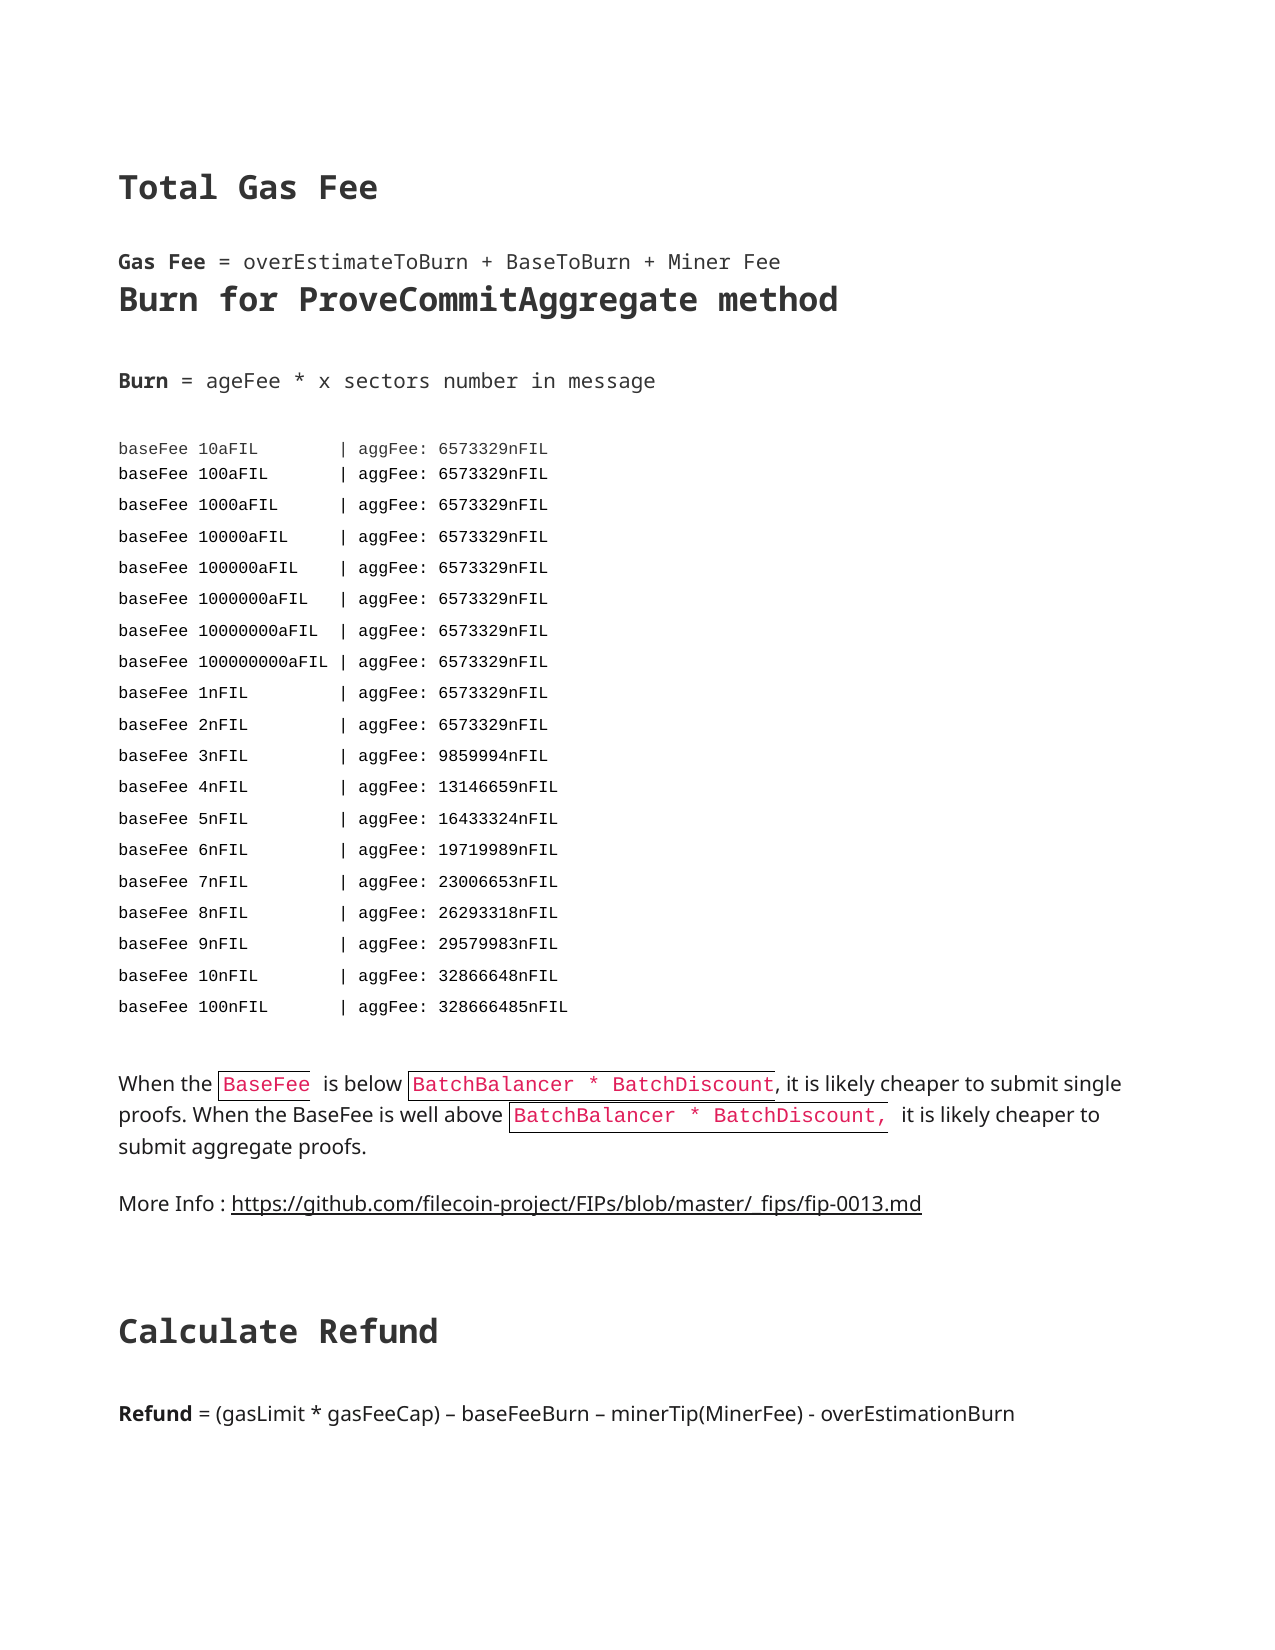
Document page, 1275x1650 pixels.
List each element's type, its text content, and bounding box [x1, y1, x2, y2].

text baseFee 4nFIL | aggFee: 13146659nFIL [118, 779, 1157, 798]
text baseFee 100000000aFIL | aggFee: 6573329nFIL [118, 654, 1157, 672]
text baseFee 5nFIL | aggFee: 16433324nFIL [118, 810, 1157, 829]
text baseFee 100000aFIL | aggFee: 6573329nFIL [118, 559, 1157, 578]
text Calculate Refund [118, 1308, 1157, 1354]
text Gas Fee = overEstimateToBurn + BaseToBurn + Miner Fee [118, 247, 1157, 276]
text Burn = ageFee * x sectors number in message [118, 367, 1157, 395]
text baseFee 1000000aFIL | aggFee: 6573329nFIL [118, 591, 1157, 610]
text Total Gas Fee [118, 163, 1157, 209]
text Burn for ProveCommitAggregate method [118, 276, 1157, 321]
text baseFee 6nFIL | aggFee: 19719989nFIL [118, 842, 1157, 861]
text More Info : https://github.com/filecoin-project/FIPs/blob/master/_fips/fip-0013.md [118, 1189, 1157, 1217]
text Refund = (gasLimit * gasFeeCap) – baseFeeBurn – minerTip(MinerFee) - overEstimationBurn [118, 1399, 1157, 1428]
text baseFee 8nFIL | aggFee: 26293318nFIL [118, 904, 1157, 923]
text baseFee 7nFIL | aggFee: 23006653nFIL [118, 873, 1157, 892]
text baseFee 2nFIL | aggFee: 6573329nFIL [118, 716, 1157, 735]
text baseFee 1nFIL | aggFee: 6573329nFIL [118, 685, 1157, 704]
text baseFee 10000aFIL | aggFee: 6573329nFIL [118, 528, 1157, 547]
text When the BaseFee is below BatchBalancer * BatchDiscount, it is likely cheaper to submit single proofs. When the BaseFee is well above BatchBalancer * BatchDiscount, it is likely cheaper to submit aggregate proofs. [118, 1069, 1157, 1161]
text baseFee 100aFIL | aggFee: 6573329nFIL [118, 466, 1157, 484]
text baseFee 10aFIL | aggFee: 6573329nFIL [118, 440, 1157, 459]
text baseFee 10000000aFIL | aggFee: 6573329nFIL [118, 622, 1157, 641]
text baseFee 3nFIL | aggFee: 9859994nFIL [118, 748, 1157, 767]
text baseFee 10nFIL | aggFee: 32866648nFIL [118, 967, 1157, 986]
text baseFee 9nFIL | aggFee: 29579983nFIL [118, 936, 1157, 955]
text baseFee 100nFIL | aggFee: 328666485nFIL [118, 998, 1157, 1017]
text baseFee 1000aFIL | aggFee: 6573329nFIL [118, 497, 1157, 516]
